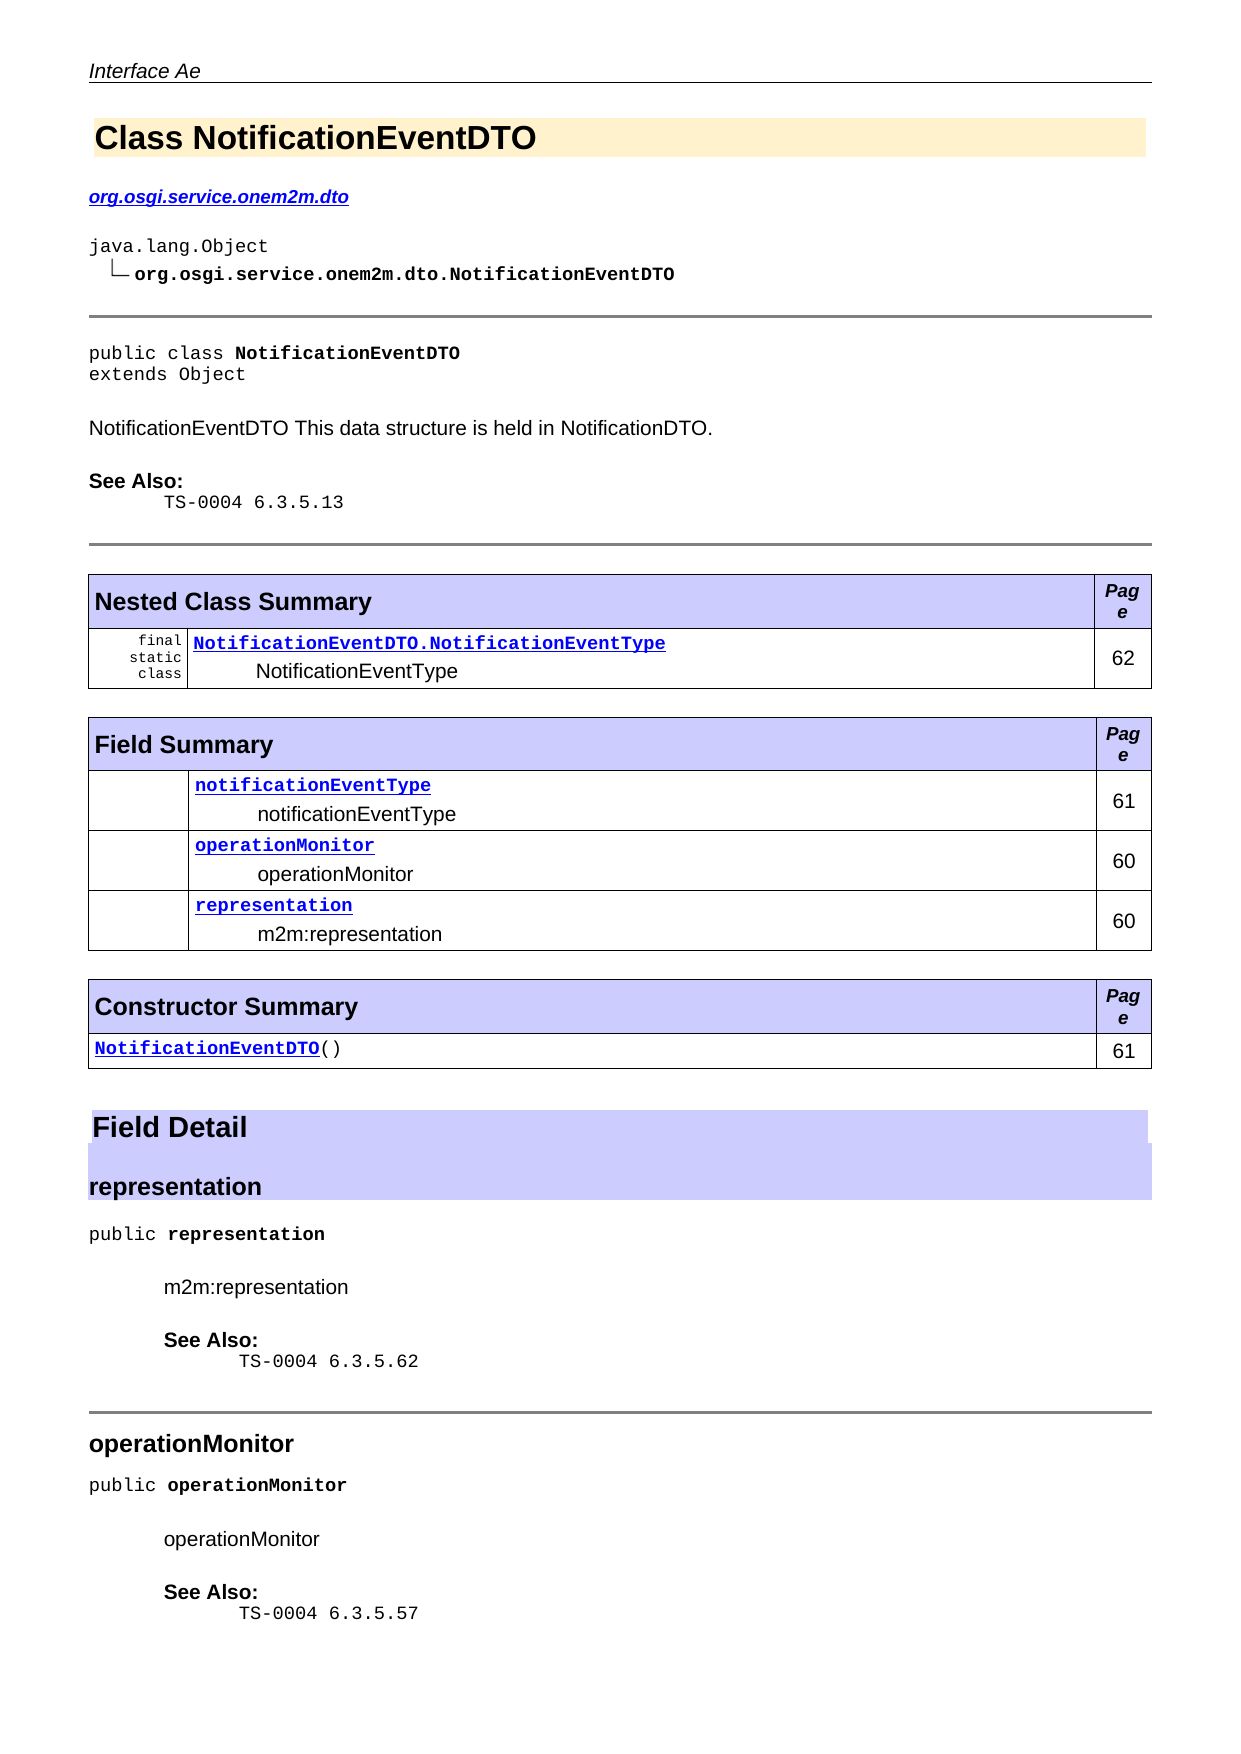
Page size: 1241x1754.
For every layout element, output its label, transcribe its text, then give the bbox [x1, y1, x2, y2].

table_header Constructor Summary [89, 980, 1096, 1033]
table_cell NotificationEventDTO() [89, 1034, 1096, 1067]
text public class NotificationEventDTO [88, 344, 1152, 365]
text operationMonitor [163, 1527, 1152, 1551]
text NotificationEventDTO This data structure is held in NotificationDTO. [88, 416, 1152, 439]
subtitle representation [88, 1172, 1152, 1200]
table_cell notificationEventType notificationEventType [189, 771, 1096, 830]
subtitle Class NotificationEventDTO [94, 118, 1146, 157]
table_header Page [1097, 718, 1151, 770]
table_cell [89, 891, 188, 950]
text org.osgi.service.onem2m.dto.NotificationEventDTO [88, 258, 1152, 286]
table_cell 59 [1097, 831, 1151, 890]
text TS-0004 6.3.5.57 [238, 1604, 1152, 1625]
text java.lang.Object [88, 237, 1152, 258]
table_header Field Summary [89, 718, 1096, 770]
table_cell 60 [1097, 1034, 1151, 1067]
table_cell [89, 831, 188, 890]
text org.osgi.service.onem2m.dto [88, 186, 1152, 208]
text TS-0004 6.3.5.13 [163, 493, 1152, 514]
text public operationMonitor [88, 1476, 1152, 1497]
table_header Nested Class Summary [89, 575, 1094, 628]
table_cell representation m2m:representation [189, 891, 1096, 950]
text public representation [88, 1224, 1152, 1246]
table_cell 60 [1097, 771, 1151, 830]
table_header Page [1095, 575, 1151, 628]
text m2m:representation [163, 1275, 1152, 1299]
picture [111, 258, 135, 280]
table_cell 61 [1095, 629, 1151, 688]
table_cell NotificationEventDTO.NotificationEventType NotificationEventType [188, 629, 1094, 688]
table_cell 59 [1097, 891, 1151, 950]
text See Also: [88, 469, 1152, 493]
text extends Object [88, 365, 1152, 386]
subtitle Field Detail [92, 1110, 1148, 1143]
table_cell [89, 771, 188, 830]
table_cell operationMonitor operationMonitor [189, 831, 1096, 890]
text See Also: [163, 1580, 1152, 1604]
text See Also: [163, 1328, 1152, 1352]
table_header Page [1097, 980, 1151, 1033]
text TS-0004 6.3.5.62 [238, 1352, 1152, 1373]
table_cell final static class [89, 629, 187, 688]
